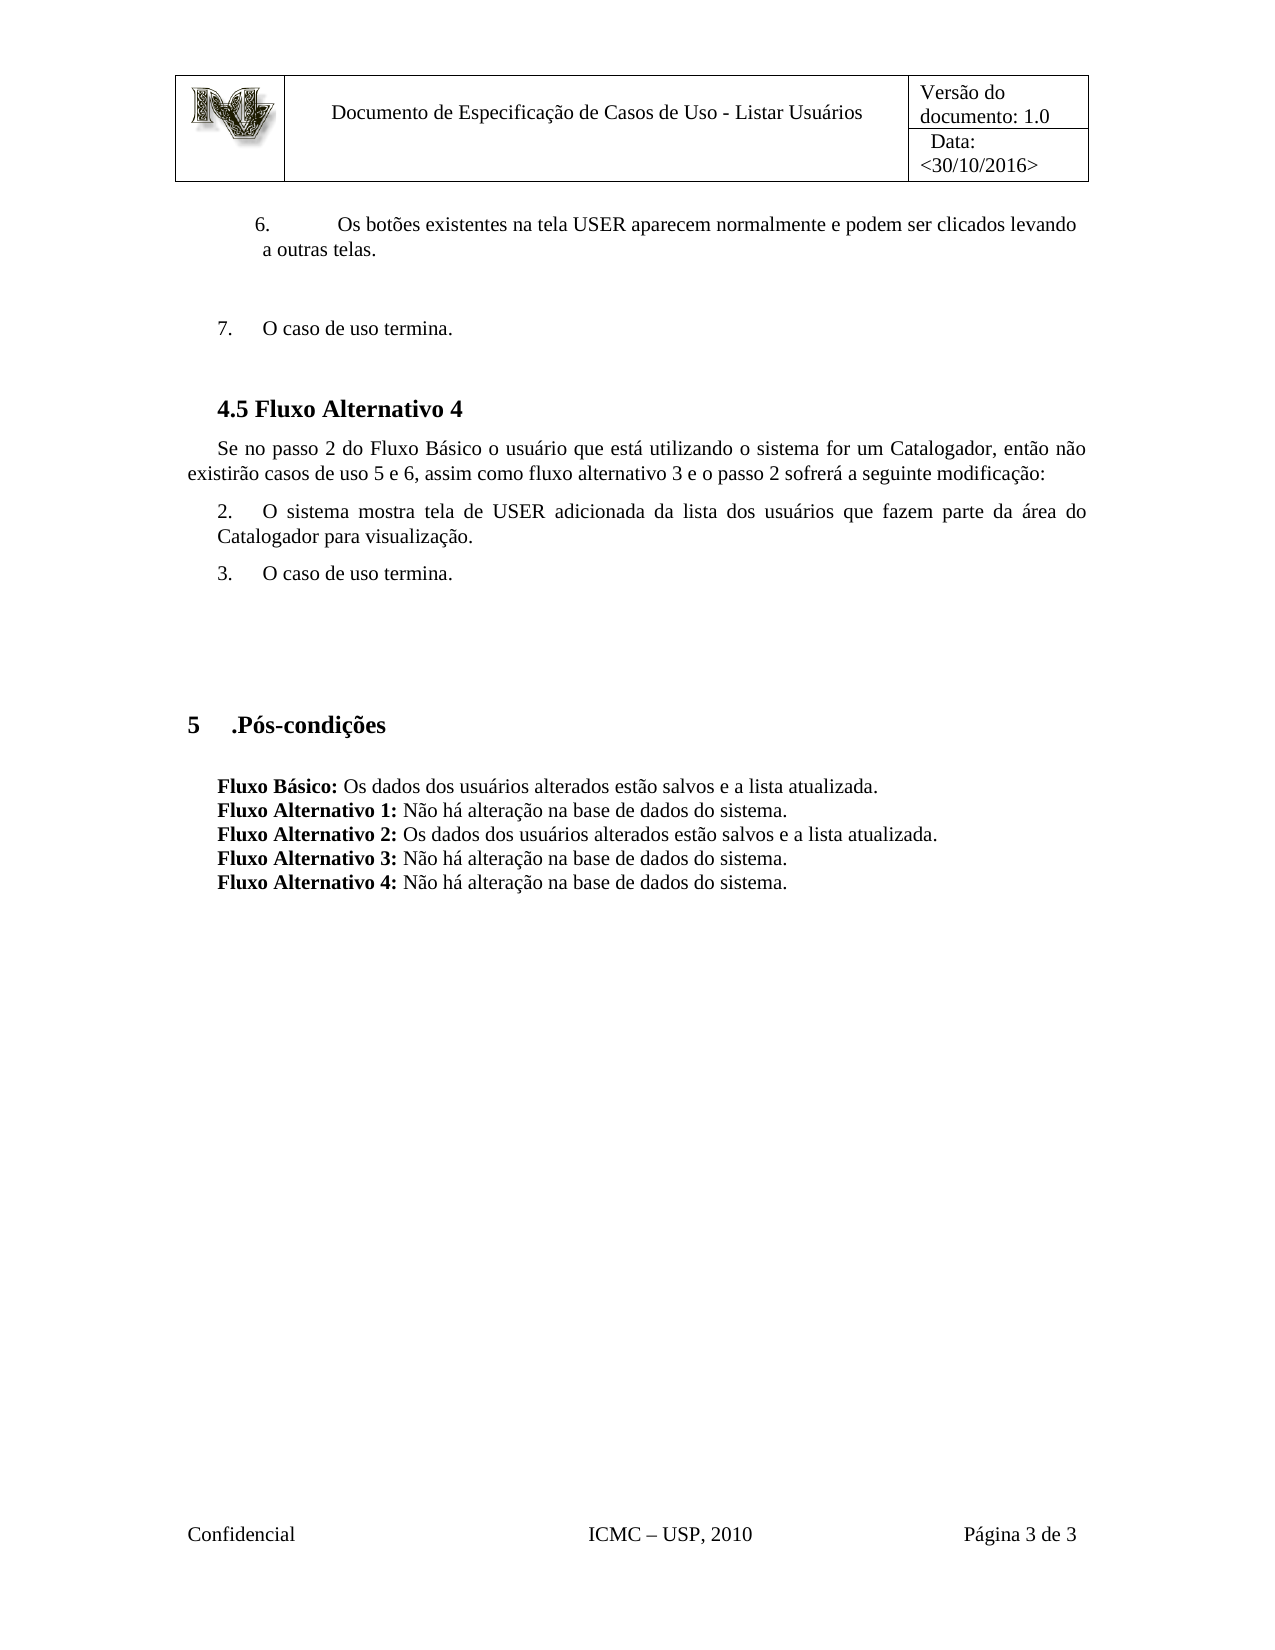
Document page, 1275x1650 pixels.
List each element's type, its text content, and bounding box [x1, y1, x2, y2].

list O caso de uso termina. [217, 315, 1087, 340]
text Fluxo Alternativo 3: Não há alteração na base de dados do sistema. [187, 846, 1087, 870]
text Fluxo Alternativo 2: Os dados dos usuários alterados estão salvos e a lista atualizada. [187, 822, 1087, 846]
list O caso de uso termina. [217, 560, 1087, 585]
list O sistema mostra tela de USER adicionada da lista dos usuários que fazem parte da área do Catalogador para visualização. [217, 498, 1087, 548]
text Se no passo 2 do Fluxo Básico o usuário que está utilizando o sistema for um Catalogador, então não existirão casos de uso 5 e 6, assim como fluxo alternativo 3 e o passo 2 sofrerá a seguinte modificação: [187, 435, 1087, 485]
text Fluxo Alternativo 1: Não há alteração na base de dados do sistema. [187, 798, 1087, 822]
text 4.5 Fluxo Alternativo 4 [187, 394, 1087, 423]
text Fluxo Alternativo 4: Não há alteração na base de dados do sistema. [187, 870, 1087, 894]
text Fluxo Básico: Os dados dos usuários alterados estão salvos e a lista atualizada. [187, 774, 1087, 798]
subtitle 5 .Pós-condições [187, 710, 1087, 739]
picture [186, 76, 277, 151]
list Os botões existentes na tela USER aparecem normalmente e podem ser clicados levando a outras telas. [254, 211, 1087, 286]
